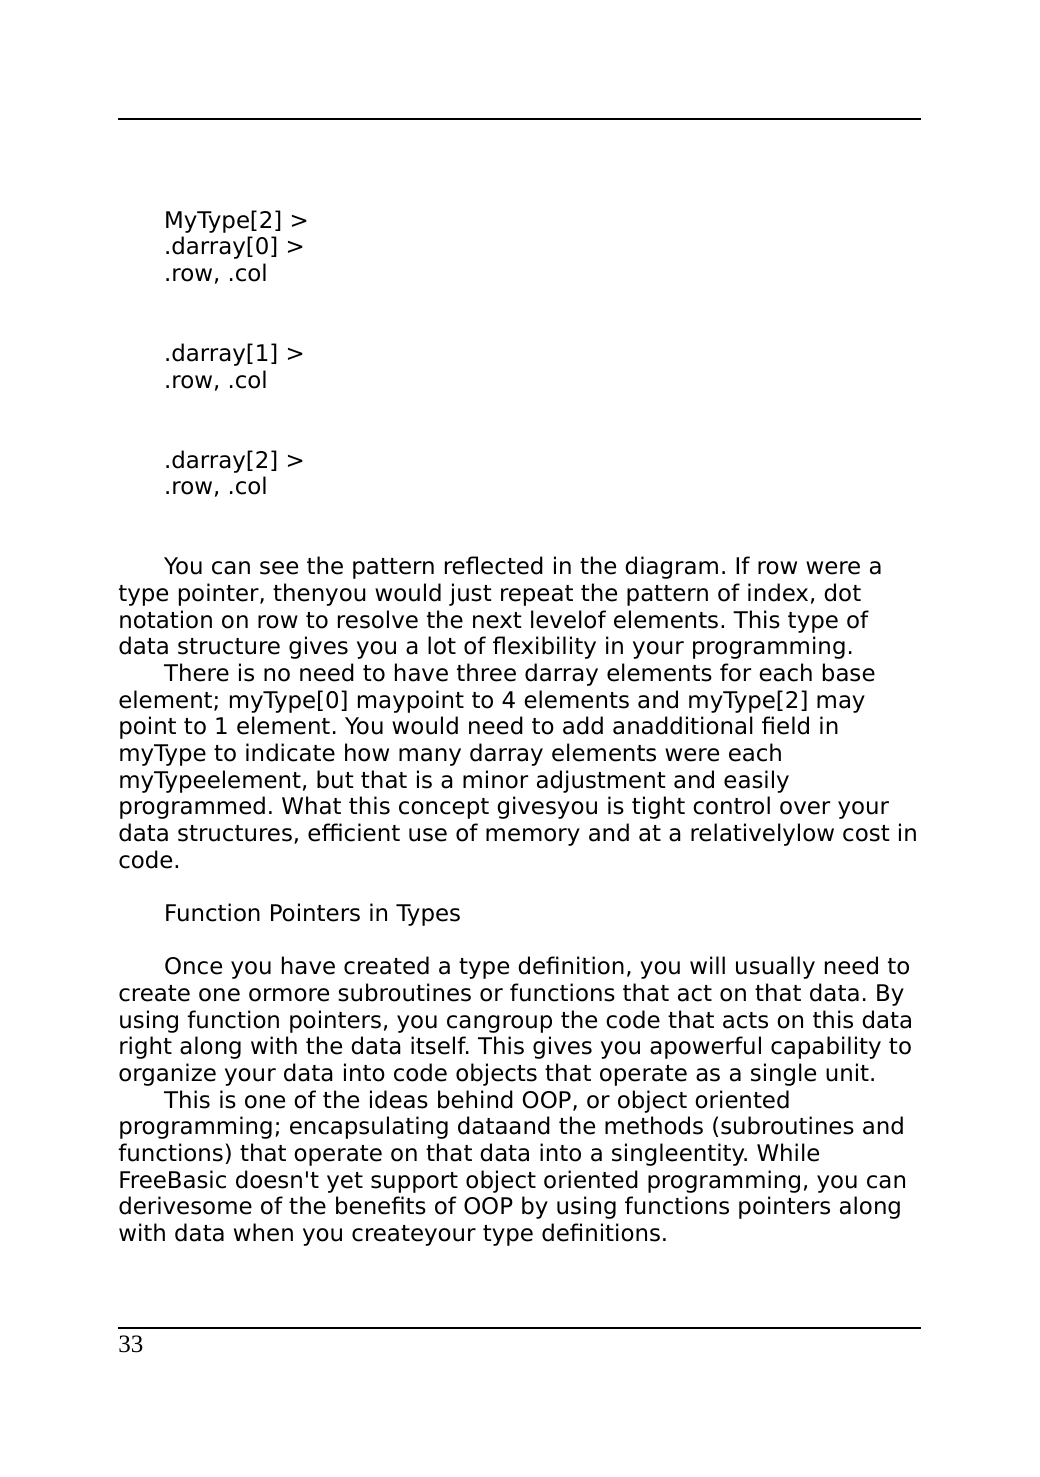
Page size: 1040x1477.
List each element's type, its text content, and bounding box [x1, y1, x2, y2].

text This is one of the ideas behind OOP, or object oriented programming; encapsulating dataand the methods (subroutines and functions) that operate on that data into a singleentity. While FreeBasic doesn't yet support object oriented programming, you can derivesome of the benefits of OOP by using functions pointers along with data when you createyour type definitions. [118, 1087, 921, 1247]
text There is no need to have three darray elements for each base element; myType[0] maypoint to 4 elements and myType[2] may point to 1 element. You would need to add anadditional field in myType to indicate how many darray elements were each myTypeelement, but that is a minor adjustment and easily programmed. What this concept givesyou is tight control over your data structures, efficient use of memory and at a relativelylow cost in code. [118, 660, 921, 873]
text .darray[0] > [118, 233, 921, 260]
text Once you have created a type definition, you will usually need to create one ormore subroutines or functions that act on that data. By using function pointers, you cangroup the code that acts on this data right along with the data itself. This gives you apowerful capability to organize your data into code objects that operate as a single unit. [118, 953, 921, 1087]
text .darray[1] > [118, 340, 921, 367]
text .row, .col [118, 260, 921, 287]
text MyType[2] > [118, 207, 921, 233]
text Function Pointers in Types [118, 900, 921, 927]
text .row, .col [118, 473, 921, 500]
text You can see the pattern reflected in the diagram. If row were a type pointer, thenyou would just repeat the pattern of index, dot notation on row to resolve the next levelof elements. This type of data structure gives you a lot of flexibility in your programming. [118, 553, 921, 660]
text .darray[2] > [118, 447, 921, 473]
text .row, .col [118, 367, 921, 393]
